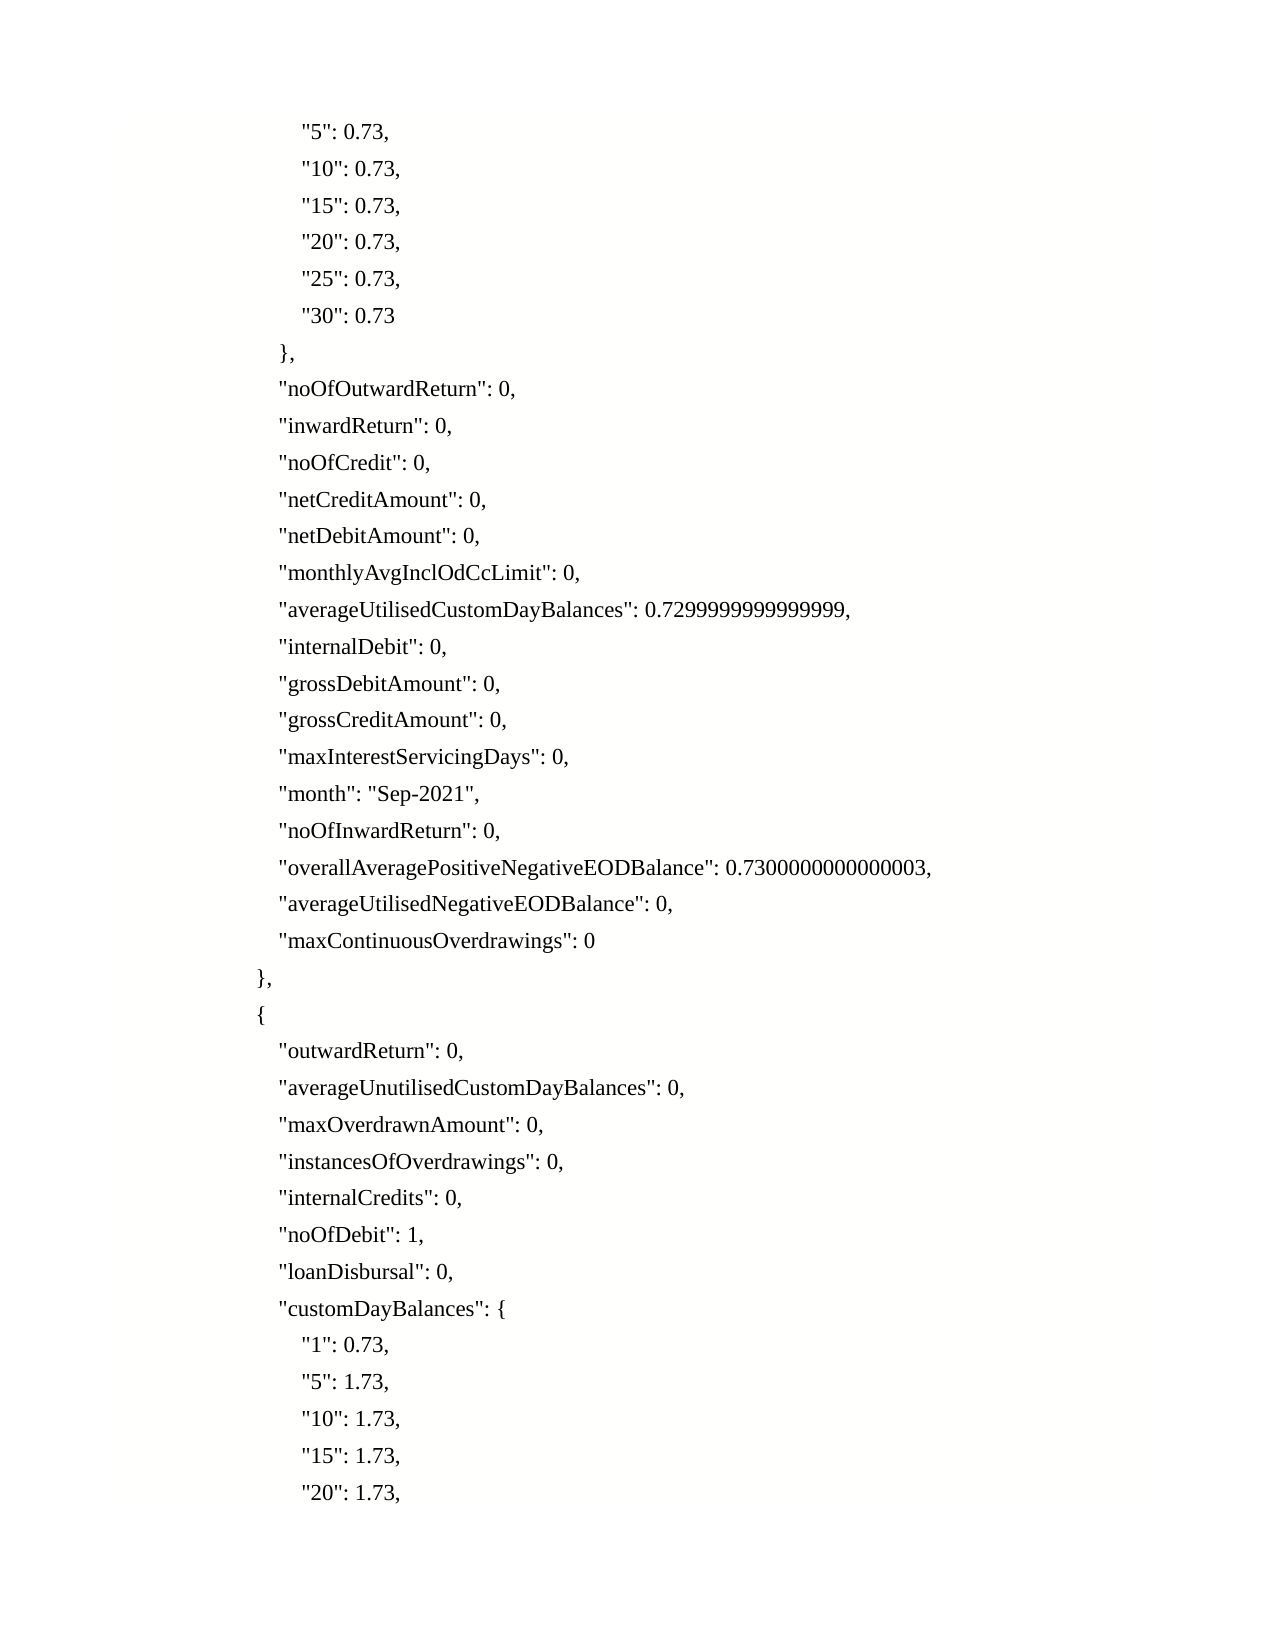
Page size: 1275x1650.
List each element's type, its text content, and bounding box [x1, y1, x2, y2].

text "15": 0.73, [118, 192, 1157, 218]
text "maxContinuousOverdrawings": 0 [118, 927, 1157, 953]
text }, [118, 339, 1157, 365]
text "noOfInwardReturn": 0, [118, 817, 1157, 843]
text "overallAveragePositiveNegativeEODBalance": 0.7300000000000003, [118, 853, 1157, 880]
text "instancesOfOverdrawings": 0, [118, 1148, 1157, 1174]
text "25": 0.73, [118, 265, 1157, 292]
text "outwardReturn": 0, [118, 1037, 1157, 1064]
text "noOfOutwardReturn": 0, [118, 376, 1157, 402]
text "maxOverdrawnAmount": 0, [118, 1111, 1157, 1137]
text "averageUtilisedCustomDayBalances": 0.7299999999999999, [118, 596, 1157, 622]
text "customDayBalances": { [118, 1295, 1157, 1321]
text }, [118, 964, 1157, 990]
text "loanDisbursal": 0, [118, 1258, 1157, 1284]
text "internalDebit": 0, [118, 633, 1157, 659]
text "netDebitAmount": 0, [118, 523, 1157, 549]
text "20": 0.73, [118, 228, 1157, 255]
text { [118, 1001, 1157, 1027]
text "grossCreditAmount": 0, [118, 706, 1157, 733]
text "30": 0.73 [118, 302, 1157, 328]
text "15": 1.73, [118, 1442, 1157, 1468]
text "5": 0.73, [118, 118, 1157, 144]
text "grossDebitAmount": 0, [118, 670, 1157, 696]
text "1": 0.73, [118, 1332, 1157, 1358]
text "10": 0.73, [118, 155, 1157, 181]
text "maxInterestServicingDays": 0, [118, 743, 1157, 769]
text "noOfCredit": 0, [118, 449, 1157, 475]
text "averageUnutilisedCustomDayBalances": 0, [118, 1074, 1157, 1101]
text "20": 1.73, [118, 1479, 1157, 1505]
text "internalCredits": 0, [118, 1184, 1157, 1211]
text "averageUtilisedNegativeEODBalance": 0, [118, 890, 1157, 917]
text "month": "Sep-2021", [118, 780, 1157, 806]
text "inwardReturn": 0, [118, 412, 1157, 439]
text "10": 1.73, [118, 1405, 1157, 1431]
text "5": 1.73, [118, 1368, 1157, 1395]
text "monthlyAvgInclOdCcLimit": 0, [118, 559, 1157, 586]
text "netCreditAmount": 0, [118, 486, 1157, 512]
text "noOfDebit": 1, [118, 1221, 1157, 1248]
